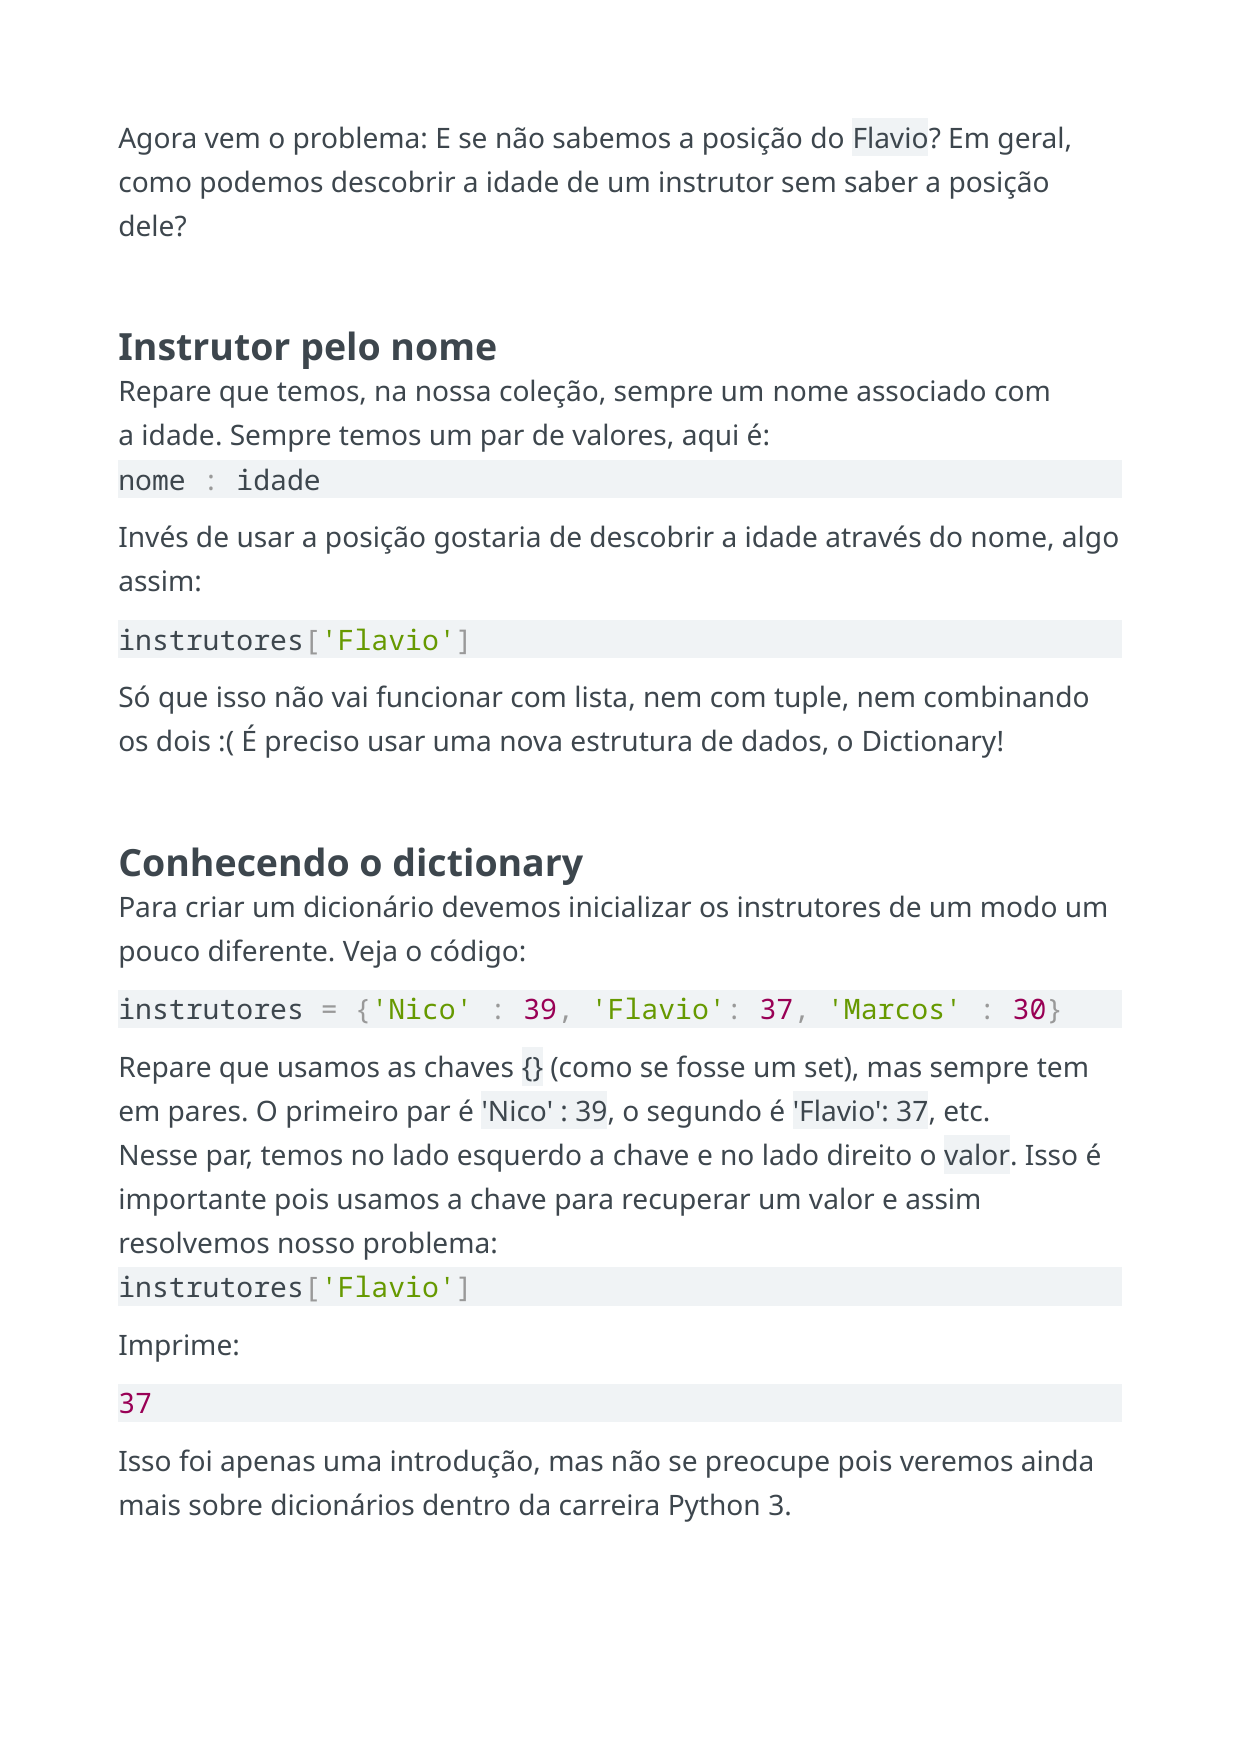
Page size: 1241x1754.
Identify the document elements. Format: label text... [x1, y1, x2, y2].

text Repare que usamos as chaves {} (como se fosse um set), mas sempre tem em pares. O primeiro par é 'Nico' : 39, o segundo é 'Flavio': 37, etc. [118, 1047, 1122, 1129]
text Para criar um dicionário devemos inicializar os instrutores de um modo um pouco diferente. Veja o código: [118, 887, 1122, 969]
text Agora vem o problema: E se não sabemos a posição do Flavio? Em geral, como podemos descobrir a idade de um instrutor sem saber a posição dele? [118, 118, 1122, 244]
text Só que isso não vai funcionar com lista, nem com tuple, nem combinando os dois :( É preciso usar uma nova estrutura de dados, o Dictionary! [118, 677, 1122, 760]
text instrutores['Flavio'] [118, 620, 1122, 658]
text Isso foi apenas uma introdução, mas não se preocupe pois veremos ainda mais sobre dicionários dentro da carreira Python 3. [118, 1441, 1122, 1523]
text Invés de usar a posição gostaria de descobrir a idade através do nome, algo assim: [118, 517, 1122, 600]
text instrutores = {'Nico' : 39, 'Flavio': 37, 'Marcos' : 30} [118, 990, 1122, 1028]
text Repare que temos, na nossa coleção, sempre um nome associado com a idade. Sempre temos um par de valores, aqui é: [118, 372, 1122, 454]
text nome : idade [118, 460, 1122, 498]
text instrutores['Flavio'] [118, 1267, 1122, 1306]
text 37 [118, 1384, 1122, 1422]
subtitle Instrutor pelo nome [118, 321, 1122, 372]
subtitle Conhecendo o dictionary [118, 836, 1122, 887]
text Nesse par, temos no lado esquerdo a chave e no lado direito o valor. Isso é importante pois usamos a chave para recuperar um valor e assim resolvemos nosso problema: [118, 1135, 1122, 1262]
text Imprime: [118, 1325, 1122, 1363]
